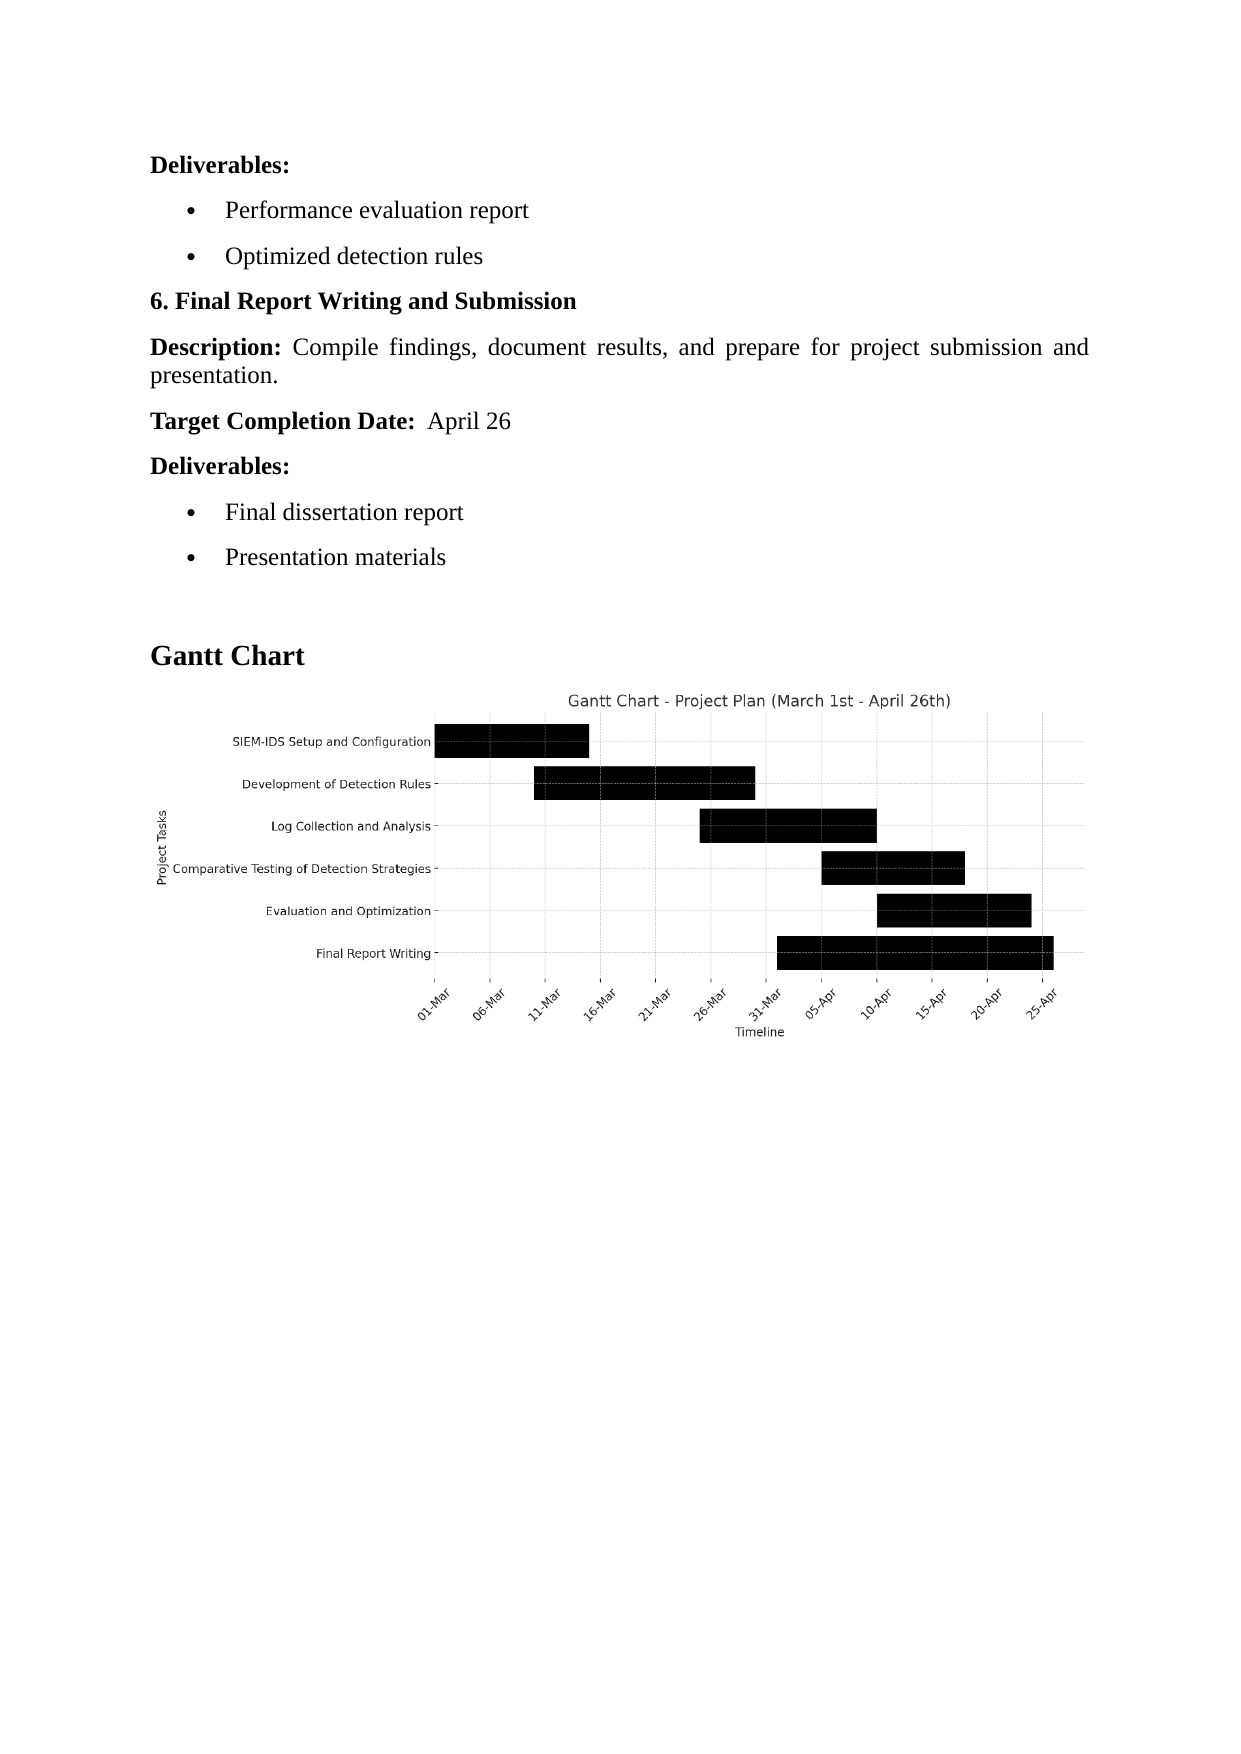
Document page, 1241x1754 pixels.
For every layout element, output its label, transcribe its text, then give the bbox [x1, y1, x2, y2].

text Description: Compile findings, document results, and prepare for project submission and presentation. [150, 332, 1090, 389]
list Presentation materials [187, 542, 1090, 571]
list Performance evaluation report [187, 195, 1090, 224]
text Deliverables: [150, 150, 1090, 179]
text Gantt Chart [150, 638, 1090, 671]
text Target Completion Date: April 26 [150, 406, 1090, 434]
text Deliverables: [150, 451, 1090, 480]
list Final dissertation report [187, 497, 1090, 525]
list Optimized detection rules [187, 241, 1090, 269]
text 6. Final Report Writing and Submission [150, 286, 1090, 315]
